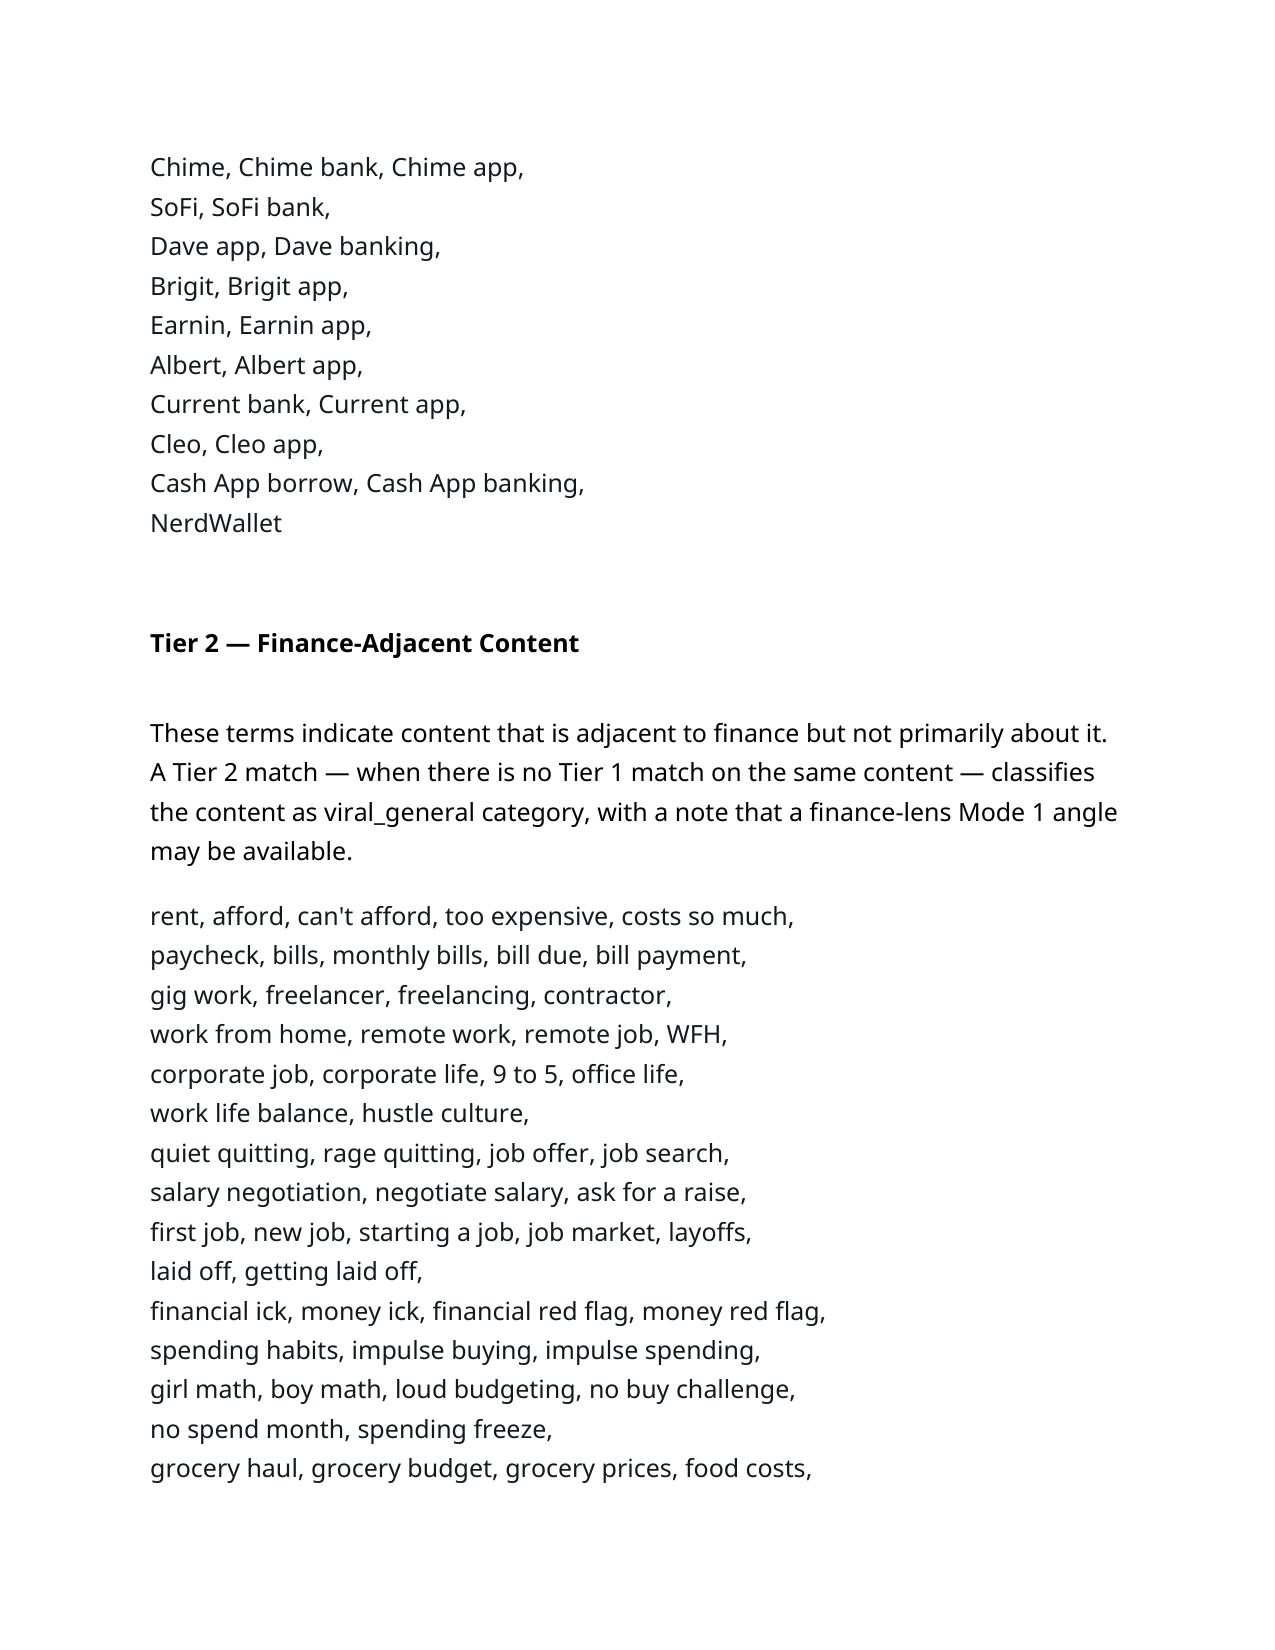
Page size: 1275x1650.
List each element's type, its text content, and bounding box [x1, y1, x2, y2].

text rent, afford, can't afford, too expensive, costs so much, paycheck, bills, monthly bills, bill due, bill payment, gig work, freelancer, freelancing, contractor, work from home, remote work, remote job, WFH, corporate job, corporate life, 9 to 5, office life, work life balance, hustle culture, quiet quitting, rage quitting, job offer, job search, salary negotiation, negotiate salary, ask for a raise, first job, new job, starting a job, job market, layoffs, laid off, getting laid off, financial ick, money ick, financial red flag, money red flag, spending habits, impulse buying, impulse spending, girl math, boy math, loud budgeting, no buy challenge, no spend month, spending freeze, grocery haul, grocery budget, grocery prices, food costs, [150, 898, 1125, 1485]
text Chime, Chime bank, Chime app, SoFi, SoFi bank, Dave app, Dave banking, Brigit, Brigit app, Earnin, Earnin app, Albert, Albert app, Current bank, Current app, Cleo, Cleo app, Cash App borrow, Cash App banking, NerdWallet [150, 150, 1125, 539]
text Tier 2 — Finance-Adjacent Content [150, 626, 1125, 660]
text These terms indicate content that is adjacent to finance but not primarily about it. A Tier 2 match — when there is no Tier 1 match on the same content — classifies the content as viral_general category, with a note that a finance-lens Mode 1 angle may be available. [150, 715, 1125, 868]
